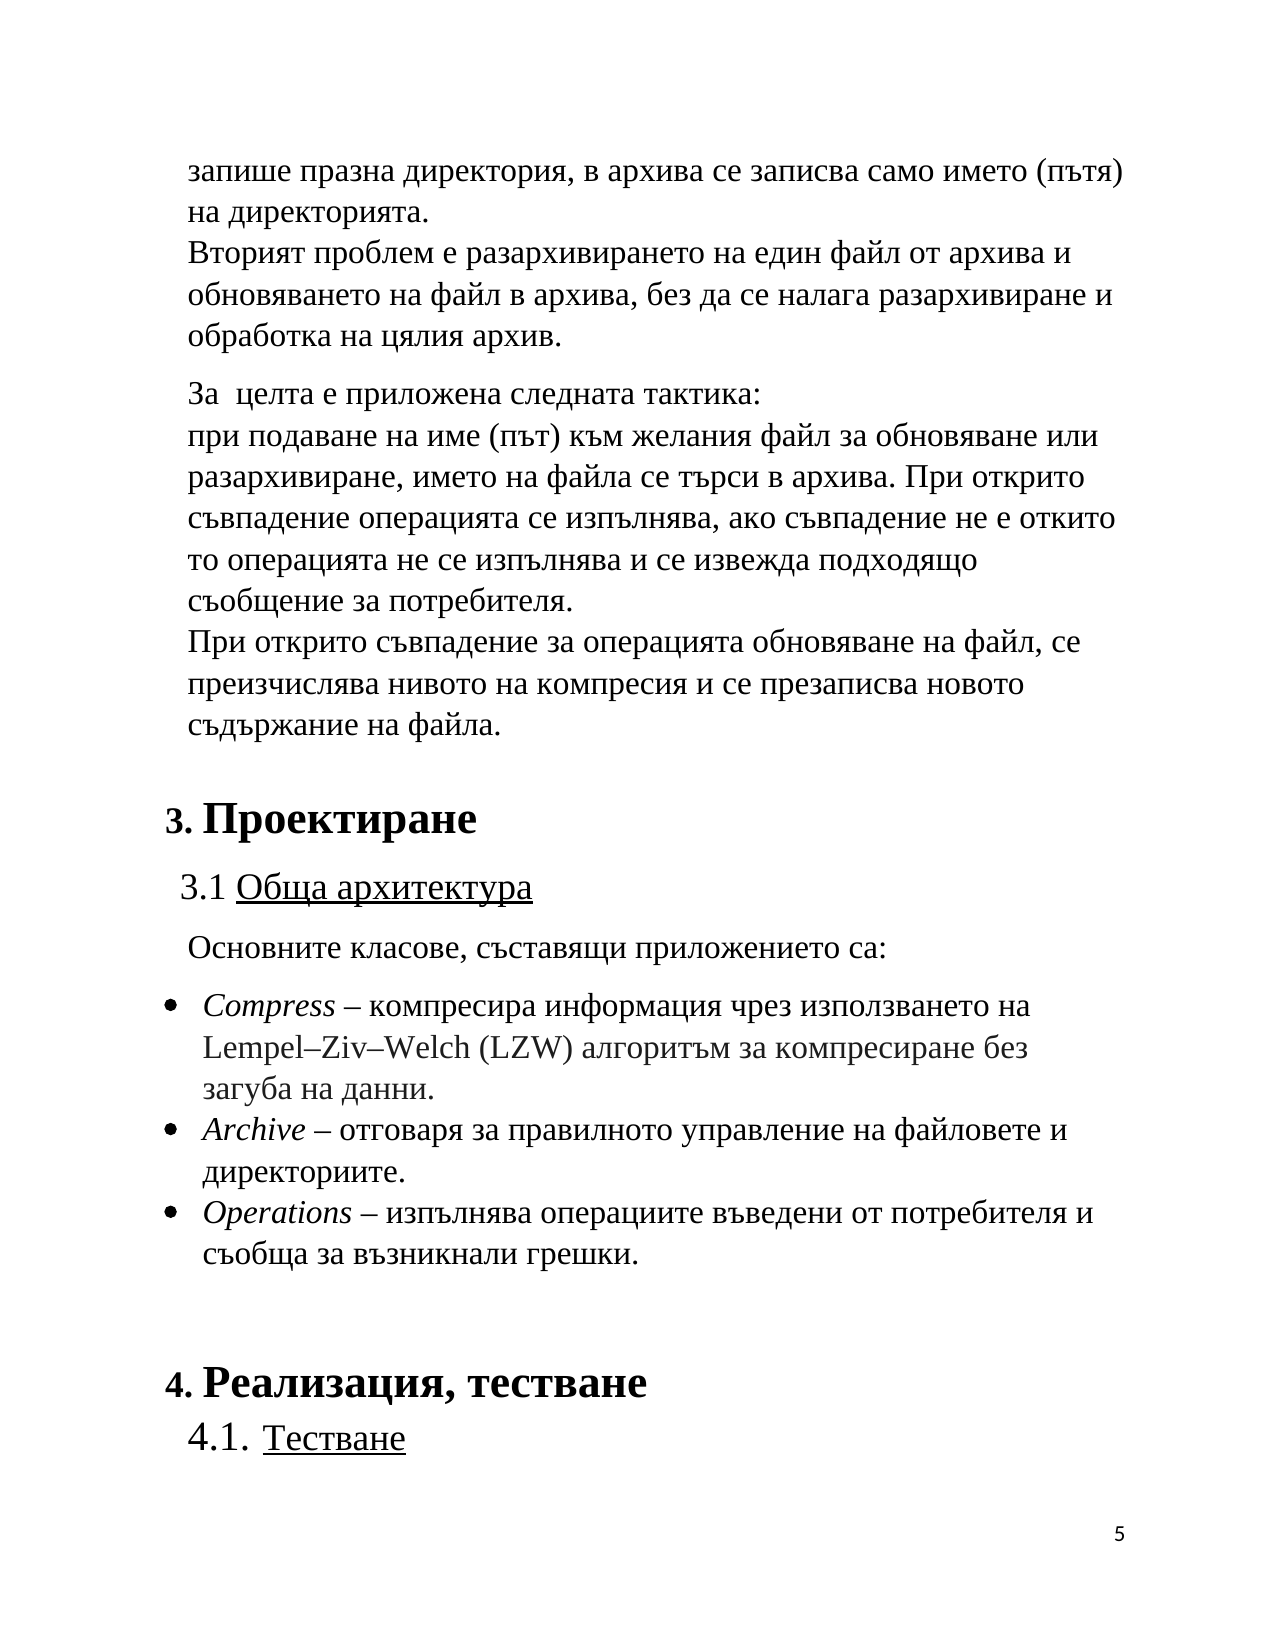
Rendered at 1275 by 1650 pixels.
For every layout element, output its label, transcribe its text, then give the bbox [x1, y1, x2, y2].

text 3.1 Обща архитектура [150, 864, 1125, 907]
text при подаване на име (път) към желания файл за обновяване или разархивиране, името на файла се търси в архива. При открито съвпадение операцията се изпълнява, ако съвпадение не е откито то операцията не се изпълнява и се извежда подходящо съобщение за потребителя. [187, 415, 1125, 618]
list Operations – изпълнява операциите въведени от потребителя и съобща за възникнали грешки. [165, 1192, 1125, 1272]
text Вторият проблем е разархивирането на един файл от архива и обновяването на файл в архива, без да се налага разархивиране и обработка на цялия архив. [187, 233, 1125, 354]
list Archive – отговаря за правилното управление на файловете и директориите. [165, 1109, 1125, 1189]
list Проектиране [165, 791, 1125, 843]
list Тестване [187, 1412, 1125, 1460]
text запише празна директория, в архива се записва само името (пътя) на директорията. [187, 150, 1125, 230]
text При открито съвпадение за операцията обновяване на файл, се преизчислява нивото на компресия и се презаписва новото съдържание на файла. [187, 622, 1125, 743]
text Основните класове, съставящи приложението са: [187, 927, 1125, 966]
list Реализация, тестване [165, 1355, 1125, 1408]
text За целта е приложена следната тактика: [187, 373, 1125, 412]
list Compress – компресира информация чрез използването на Lempel–Ziv–Welch (LZW) алгоритъм за компресиране без загуба на данни. [165, 986, 1125, 1107]
